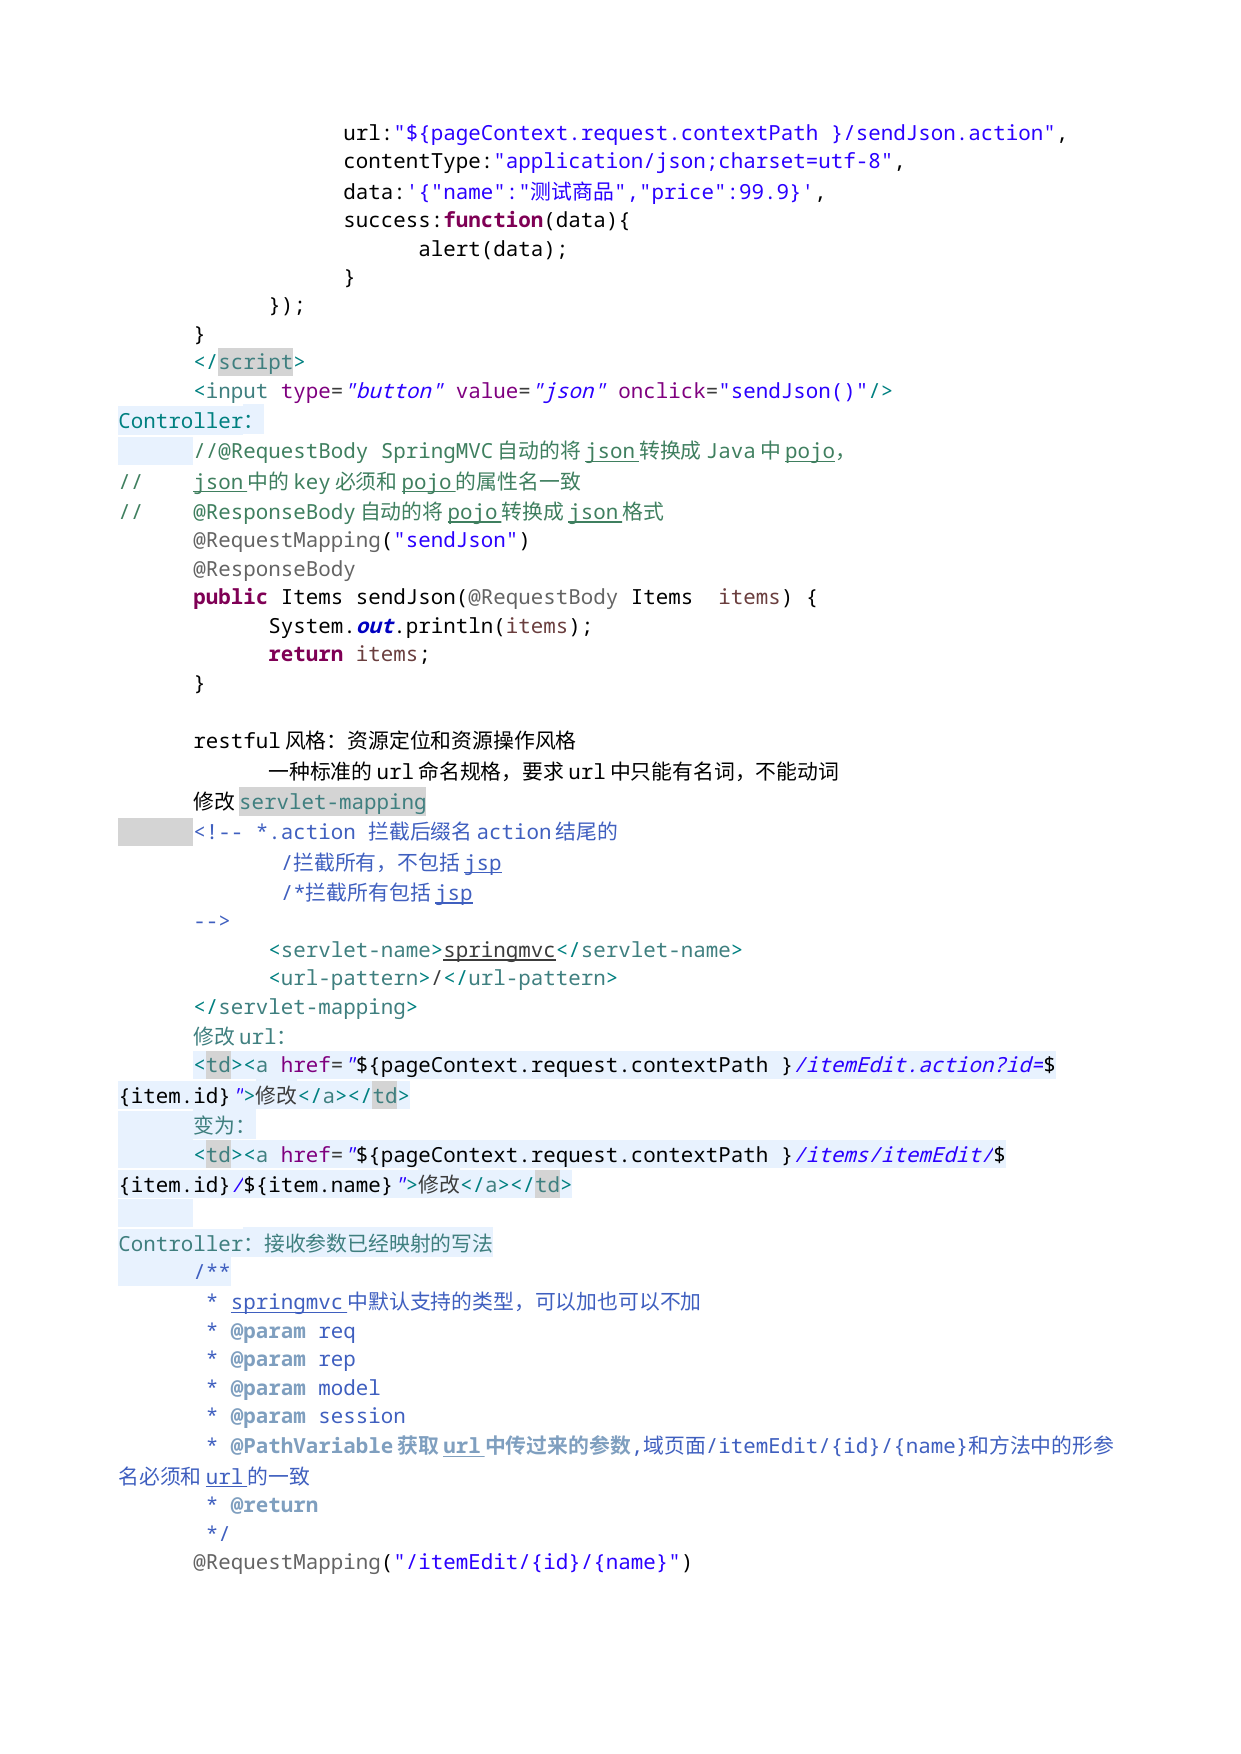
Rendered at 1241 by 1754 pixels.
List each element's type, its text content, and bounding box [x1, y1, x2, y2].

text alert(data); [118, 234, 1122, 262]
text * @param session [118, 1401, 1122, 1430]
text } [118, 262, 1122, 291]
text // @ResponseBody自动的将pojo转换成json格式 [118, 495, 1122, 526]
text * @param model [118, 1373, 1122, 1401]
text /拦截所有，不包括jsp [118, 846, 1122, 876]
text System.out.println(items); [118, 611, 1122, 639]
text //@RequestBody SpringMVC自动的将json转换成Java中pojo， [118, 435, 1122, 465]
text <td><a href="${pageContext.request.contextPath }/items/itemEdit/${item.id}/${item.name}">修改</a></td> [118, 1140, 1122, 1198]
text 变为： [118, 1109, 1122, 1140]
text public Items sendJson(@RequestBody Items items) { [118, 582, 1122, 611]
text 修改servlet-mapping [118, 785, 1122, 816]
text </script> [118, 347, 1122, 376]
text /** [118, 1257, 1122, 1286]
text 一种标准的url命名规格，要求url中只能有名词，不能动词 [118, 755, 1122, 785]
text @RequestMapping("/itemEdit/{id}/{name}") [118, 1547, 1122, 1576]
text } [118, 668, 1122, 696]
text // json中的key必须和pojo的属性名一致 [118, 465, 1122, 495]
text * @param req [118, 1316, 1122, 1344]
text * @param rep [118, 1344, 1122, 1373]
text }); [118, 291, 1122, 319]
text Controller：接收参数已经映射的写法 [118, 1227, 1122, 1257]
text <servlet-name>springmvc</servlet-name> [118, 935, 1122, 963]
text * @PathVariable获取url中传过来的参数,域页面/itemEdit/{id}/{name}和方法中的形参名必须和url的一致 [118, 1430, 1122, 1490]
text success:function(data){ [118, 205, 1122, 234]
text contentType:"application/json;charset=utf-8", [118, 147, 1122, 175]
text * springmvc中默认支持的类型，可以加也可以不加 [118, 1286, 1122, 1316]
text restful风格：资源定位和资源操作风格 [118, 725, 1122, 755]
text --> [118, 907, 1122, 935]
text return items; [118, 639, 1122, 668]
text <url-pattern>/</url-pattern> [118, 963, 1122, 992]
text data:'{"name":"测试商品","price":99.9}', [118, 175, 1122, 205]
text <input type="button" value="json" onclick="sendJson()"/> [118, 376, 1122, 404]
text */ [118, 1519, 1122, 1547]
text /*拦截所有包括jsp [118, 876, 1122, 907]
text url:"${pageContext.request.contextPath }/sendJson.action", [118, 118, 1122, 147]
text <td><a href="${pageContext.request.contextPath }/itemEdit.action?id=${item.id}">修改</a></td> [118, 1051, 1122, 1109]
text Controller： [118, 404, 1122, 435]
text * @return [118, 1490, 1122, 1519]
text @ResponseBody [118, 554, 1122, 582]
text 修改url： [118, 1020, 1122, 1051]
text <!-- *.action 拦截后缀名action结尾的 [118, 816, 1122, 846]
text } [118, 319, 1122, 347]
text </servlet-mapping> [118, 992, 1122, 1020]
text @RequestMapping("sendJson") [118, 526, 1122, 554]
